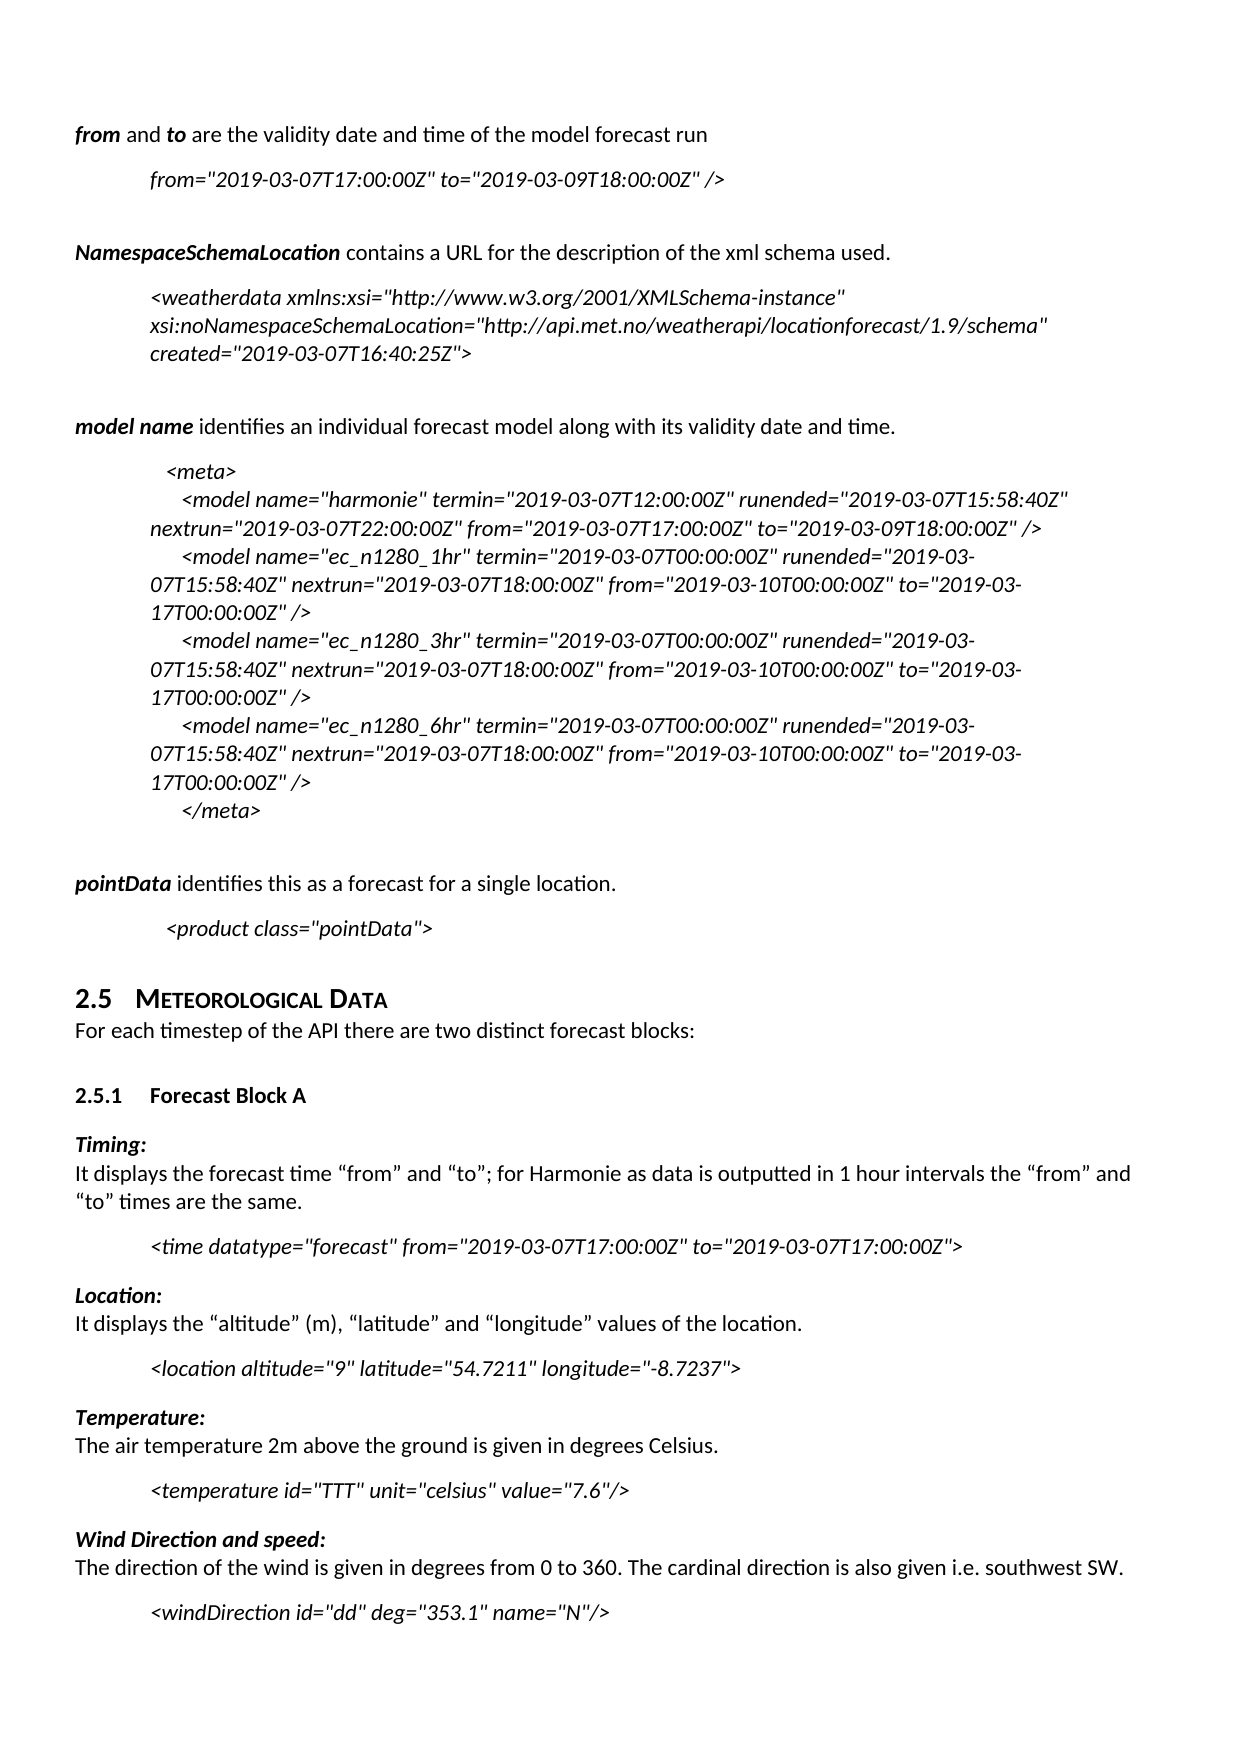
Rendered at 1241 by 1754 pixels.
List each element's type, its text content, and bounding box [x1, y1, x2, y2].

text It displays the forecast time “from” and “to”; for Harmonie as data is outputted in 1 hour intervals the “from” and “to” times are the same. [75, 1159, 1165, 1215]
text <location altitude="9" latitude="54.7211" longitude="-8.7237"> [150, 1354, 1090, 1382]
list from and to are the validity date and time of the model forecast run [75, 120, 1165, 148]
text The direction of the wind is given in degrees from 0 to 360. The cardinal direction is also given i.e. southwest SW. [75, 1553, 1165, 1582]
subtitle Timing: [75, 1131, 1165, 1158]
text <weatherdata xmlns:xsi="http://www.w3.org/2001/XMLSchema-instance" xsi:noNamespaceSchemaLocation="http://api.met.no/weatherapi/locationforecast/1.9/schema" created="2019-03-07T16:40:25Z"> [150, 283, 1090, 367]
subtitle Wind Direction and speed: [75, 1525, 1165, 1553]
subtitle Meteorological Data [75, 980, 1165, 1015]
text NamespaceSchemaLocation contains a URL for the description of the xml schema used. [75, 238, 1165, 266]
text <model name="harmonie" termin="2019-03-07T12:00:00Z" runended="2019-03-07T15:58:40Z" nextrun="2019-03-07T22:00:00Z" from="2019-03-07T17:00:00Z" to="2019-03-09T18:00:00Z" /> [150, 486, 1090, 542]
text <model name="ec_n1280_1hr" termin="2019-03-07T00:00:00Z" runended="2019-03-07T15:58:40Z" nextrun="2019-03-07T18:00:00Z" from="2019-03-10T00:00:00Z" to="2019-03-17T00:00:00Z" /> [150, 542, 1090, 626]
text model name identifies an individual forecast model along with its validity date and time. [75, 412, 1165, 440]
subtitle Forecast Block A [75, 1081, 1165, 1109]
text For each timestep of the API there are two distinct forecast blocks: [75, 1016, 1165, 1044]
text It displays the “altitude” (m), “latitude” and “longitude” values of the location. [75, 1309, 1165, 1337]
subtitle Temperature: [75, 1403, 1165, 1431]
text <model name="ec_n1280_3hr" termin="2019-03-07T00:00:00Z" runended="2019-03-07T15:58:40Z" nextrun="2019-03-07T18:00:00Z" from="2019-03-10T00:00:00Z" to="2019-03-17T00:00:00Z" /> [150, 627, 1090, 711]
text <meta> [150, 457, 1090, 485]
text pointData identifies this as a forecast for a single location. [75, 869, 1165, 897]
text <product class="pointData"> [150, 914, 1090, 942]
text <temperature id="TTT" unit="celsius" value="7.6"/> [150, 1476, 1090, 1504]
text <time datatype="forecast" from="2019-03-07T17:00:00Z" to="2019-03-07T17:00:00Z"> [150, 1232, 1090, 1260]
text <model name="ec_n1280_6hr" termin="2019-03-07T00:00:00Z" runended="2019-03-07T15:58:40Z" nextrun="2019-03-07T18:00:00Z" from="2019-03-10T00:00:00Z" to="2019-03-17T00:00:00Z" /> [150, 711, 1090, 796]
text <windDirection id="dd" deg="353.1" name="N"/> [150, 1598, 1090, 1626]
text The air temperature 2m above the ground is given in degrees Celsius. [75, 1431, 1165, 1459]
text from="2019-03-07T17:00:00Z" to="2019-03-09T18:00:00Z" /> [150, 165, 1090, 193]
text </meta> [150, 796, 1090, 824]
subtitle Location: [75, 1281, 1165, 1309]
